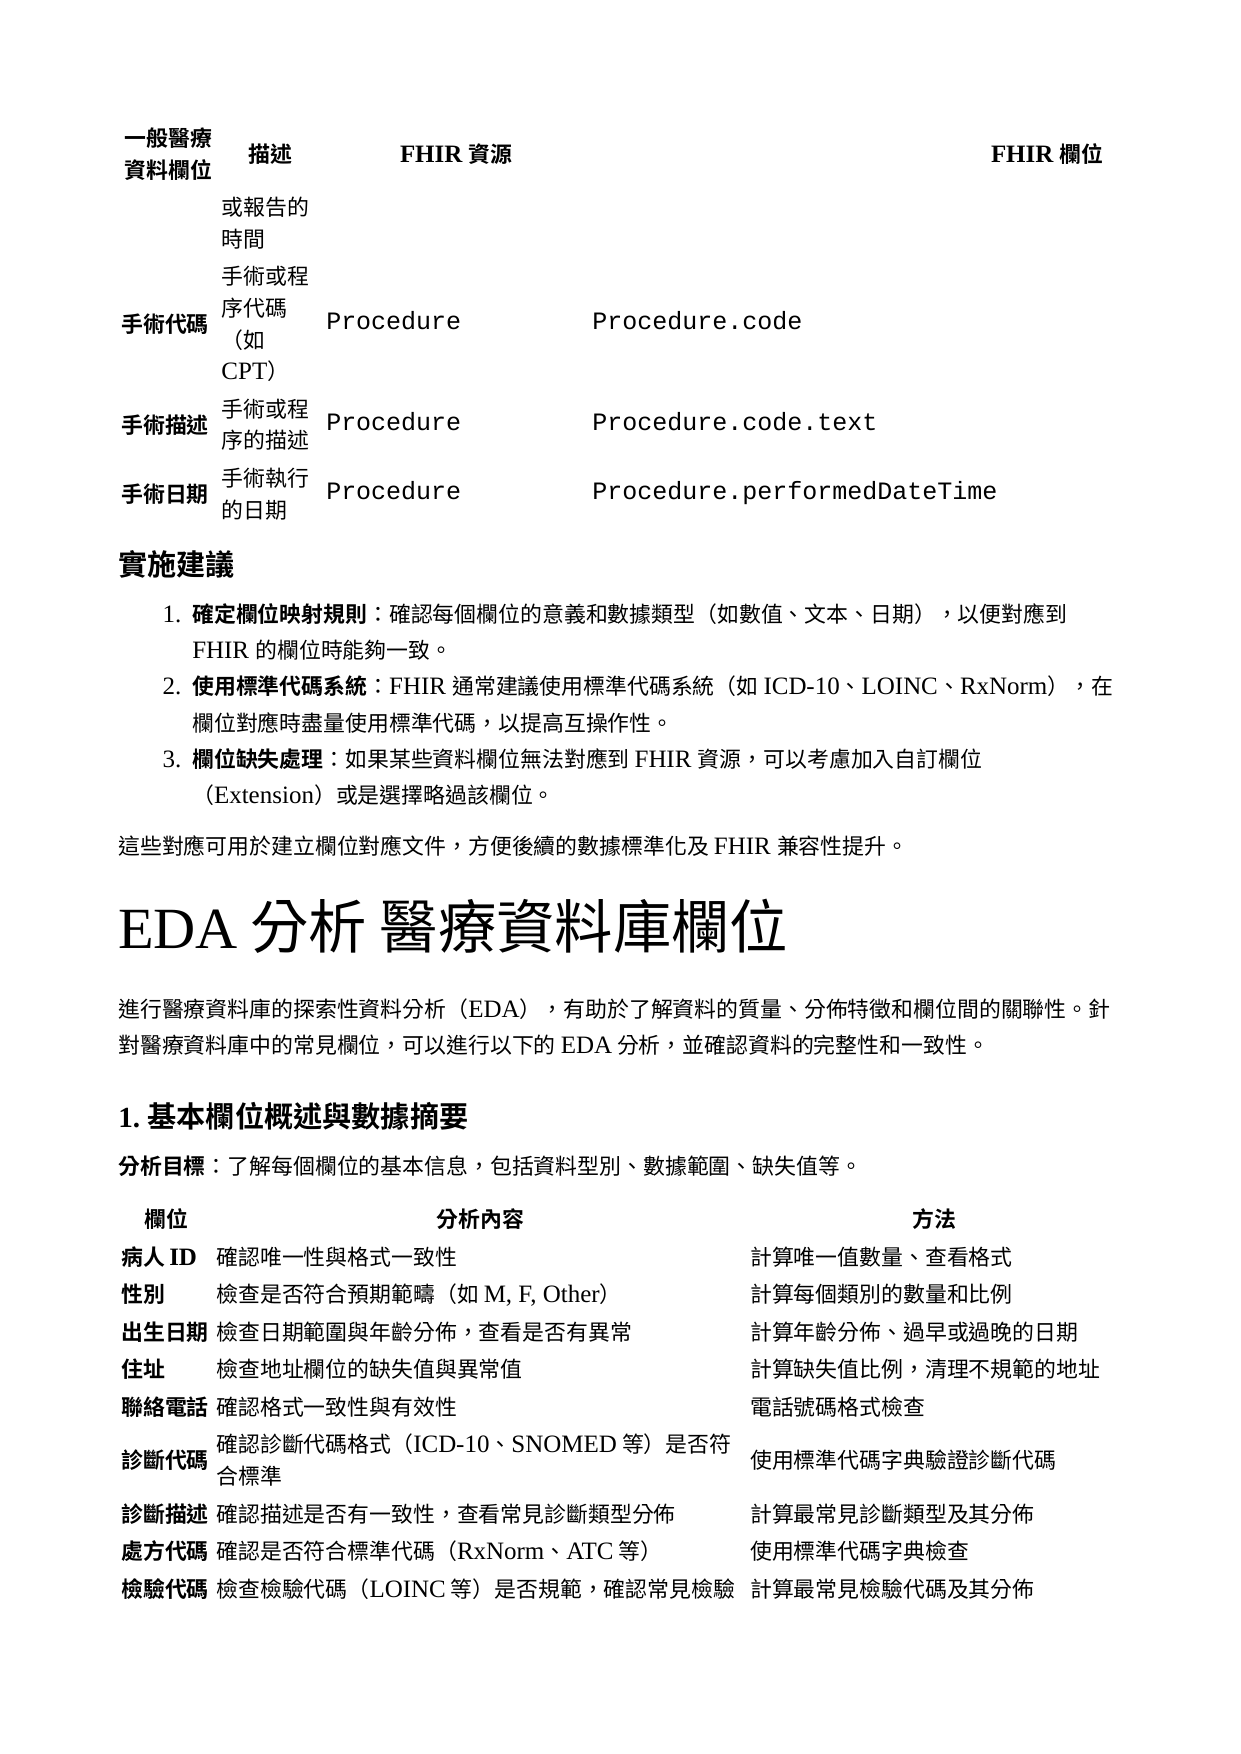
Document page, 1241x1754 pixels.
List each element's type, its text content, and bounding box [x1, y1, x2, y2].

table_cell [118, 187, 218, 256]
table_cell Procedure.performedDateTime [589, 458, 1240, 527]
table_cell 計算唯一值數量、查看格式 [747, 1237, 1122, 1274]
table_cell Procedure [323, 458, 589, 527]
table_cell 檢查日期範圍與年齡分佈，查看是否有異常 [213, 1312, 747, 1349]
table_cell 檢驗代碼 [118, 1569, 213, 1606]
text EDA分析 醫療資料庫欄位 [118, 880, 1122, 965]
table_cell 計算最常見診斷類型及其分佈 [747, 1494, 1122, 1531]
list 使用標準代碼系統：FHIR 通常建議使用標準代碼系統（如 ICD-10、LOINC、RxNorm），在欄位對應時盡量使用標準代碼，以提高互操作性。 [162, 669, 1122, 737]
table_cell 處方代碼 [118, 1531, 213, 1569]
table_cell 確認格式一致性與有效性 [213, 1387, 747, 1424]
table_cell 確認描述是否有一致性，查看常見診斷類型分佈 [213, 1494, 747, 1531]
table_cell Procedure.code.text [589, 389, 1240, 458]
table_header 方法 [747, 1200, 1122, 1237]
table_cell 計算年齡分佈、過早或過晚的日期 [747, 1312, 1122, 1349]
text 進行醫療資料庫的探索性資料分析（EDA），有助於了解資料的質量、分佈特徵和欄位間的關聯性。針對醫療資料庫中的常見欄位，可以進行以下的 EDA 分析，並確認資料的完整性和一致性。 [118, 992, 1122, 1060]
list 確定欄位映射規則：確認每個欄位的意義和數據類型（如數值、文本、日期），以便對應到 FHIR 的欄位時能夠一致。 [162, 597, 1122, 665]
table_cell 病人ID [118, 1237, 213, 1274]
subtitle 實施建議 [118, 542, 1122, 584]
list 欄位缺失處理：如果某些資料欄位無法對應到 FHIR 資源，可以考慮加入自訂欄位（Extension）或是選擇略過該欄位。 [162, 742, 1122, 810]
table_cell 確認診斷代碼格式（ICD-10、SNOMED等）是否符合標準 [213, 1425, 747, 1494]
table_header FHIR 欄位 [589, 118, 1240, 187]
table_cell 診斷代碼 [118, 1425, 213, 1494]
table_cell Procedure [323, 256, 589, 389]
table_cell 聯絡電話 [118, 1387, 213, 1424]
table_cell 確認是否符合標準代碼（RxNorm、ATC等） [213, 1531, 747, 1569]
table_cell 計算最常見檢驗代碼及其分佈 [747, 1569, 1122, 1606]
table_cell 確認唯一性與格式一致性 [213, 1237, 747, 1274]
table_cell 手術日期 [118, 458, 218, 527]
table_cell 檢查檢驗代碼（LOINC等）是否規範，確認常見檢驗 [213, 1569, 747, 1606]
text 這些對應可用於建立欄位對應文件，方便後續的數據標準化及 FHIR 兼容性提升。 [118, 829, 1122, 861]
table_cell 住址 [118, 1350, 213, 1387]
subtitle 1. 基本欄位概述與數據摘要 [118, 1094, 1122, 1136]
table_cell 手術描述 [118, 389, 218, 458]
table_header FHIR 資源 [323, 118, 589, 187]
table_header 欄位 [118, 1200, 213, 1237]
table_header 分析內容 [213, 1200, 747, 1237]
table_cell [323, 187, 589, 256]
table_cell 手術執行的日期 [218, 458, 323, 527]
table_cell 手術或程序的描述 [218, 389, 323, 458]
table_cell 計算缺失值比例，清理不規範的地址 [747, 1350, 1122, 1387]
table_cell 或報告的時間 [218, 187, 323, 256]
table_header 描述 [218, 118, 323, 187]
text 分析目標：了解每個欄位的基本信息，包括資料型別、數據範圍、缺失值等。 [118, 1149, 1122, 1180]
table_cell 診斷描述 [118, 1494, 213, 1531]
table_cell 計算每個類別的數量和比例 [747, 1275, 1122, 1312]
table_cell 使用標準代碼字典檢查 [747, 1531, 1122, 1569]
table_cell 檢查地址欄位的缺失值與異常值 [213, 1350, 747, 1387]
table_cell 手術或程序代碼（如 CPT） [218, 256, 323, 389]
table_cell Procedure [323, 389, 589, 458]
table_cell [589, 187, 1240, 256]
table_cell Procedure.code [589, 256, 1240, 389]
table_header 一般醫療資料欄位 [118, 118, 218, 187]
table_cell 出生日期 [118, 1312, 213, 1349]
table_cell 性別 [118, 1275, 213, 1312]
table_cell 使用標準代碼字典驗證診斷代碼 [747, 1425, 1122, 1494]
table_cell 手術代碼 [118, 256, 218, 389]
table_cell 檢查是否符合預期範疇（如 M, F, Other） [213, 1275, 747, 1312]
table_cell 電話號碼格式檢查 [747, 1387, 1122, 1424]
